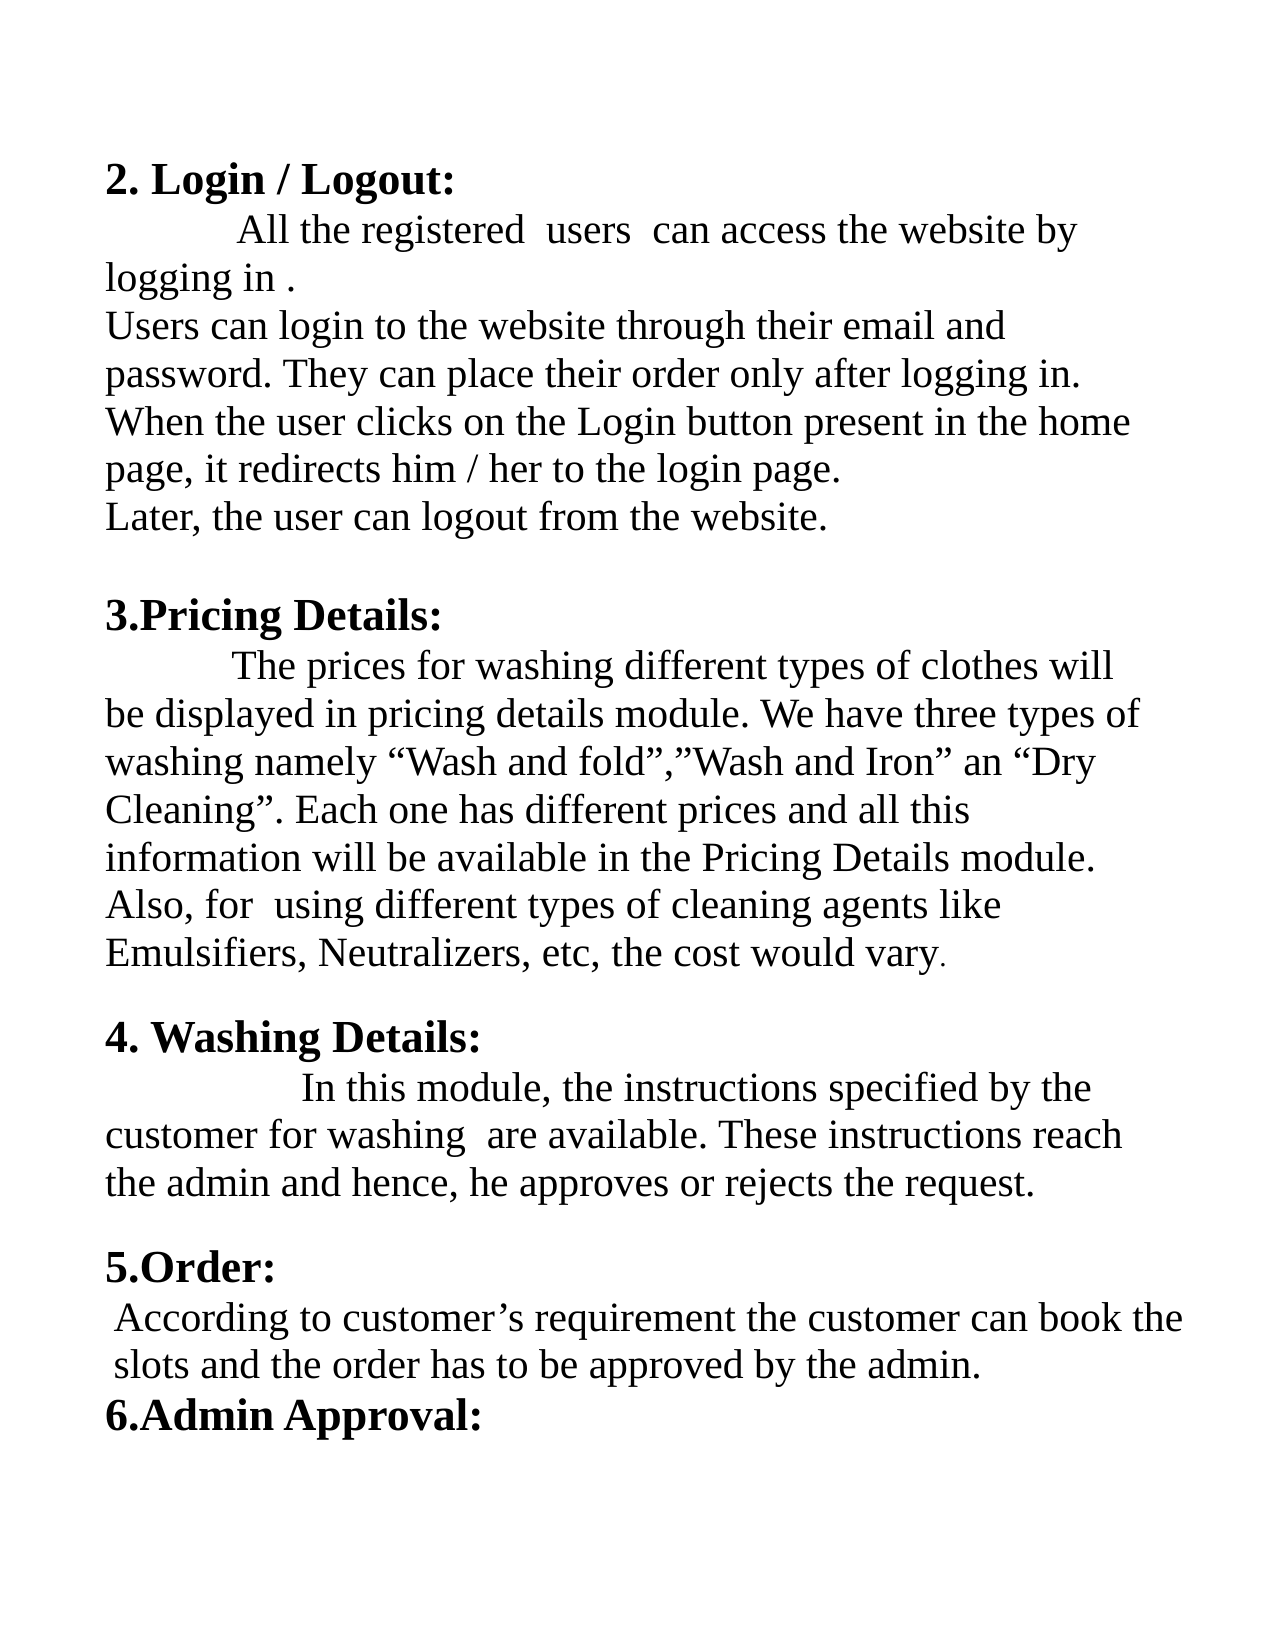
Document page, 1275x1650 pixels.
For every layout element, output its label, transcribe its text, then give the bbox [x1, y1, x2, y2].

text Later, the user can logout from the website. [105, 492, 1157, 540]
text In this module, the instructions specified by the customer for washing are available. These instructions reach the admin and hence, he approves or rejects the request. [105, 1062, 1157, 1206]
text Users can login to the website through their email and password. They can place their order only after logging in. When the user clicks on the Login button present in the home page, it redirects him / her to the login page. [105, 300, 1157, 492]
text 6.Admin Approval: [105, 1388, 1157, 1441]
text 5.Order: [105, 1239, 1157, 1292]
text 2. Login / Logout: [105, 152, 1157, 204]
text According to customer’s requirement the customer can book the slots and the order has to be approved by the admin. [39, 1292, 1195, 1388]
text 3.Pricing Details: [105, 588, 1157, 640]
text 4. Washing Details: [105, 1009, 1157, 1062]
text All the registered users can access the website by logging in . [105, 204, 1157, 300]
text The prices for washing different types of clothes will be displayed in pricing details module. We have three types of washing namely “Wash and fold”,”Wash and Iron” an “Dry Cleaning”. Each one has different prices and all this information will be available in the Pricing Details module. Also, for using different types of cleaning agents like Emulsifiers, Neutralizers, etc, the cost would vary. [105, 640, 1157, 976]
